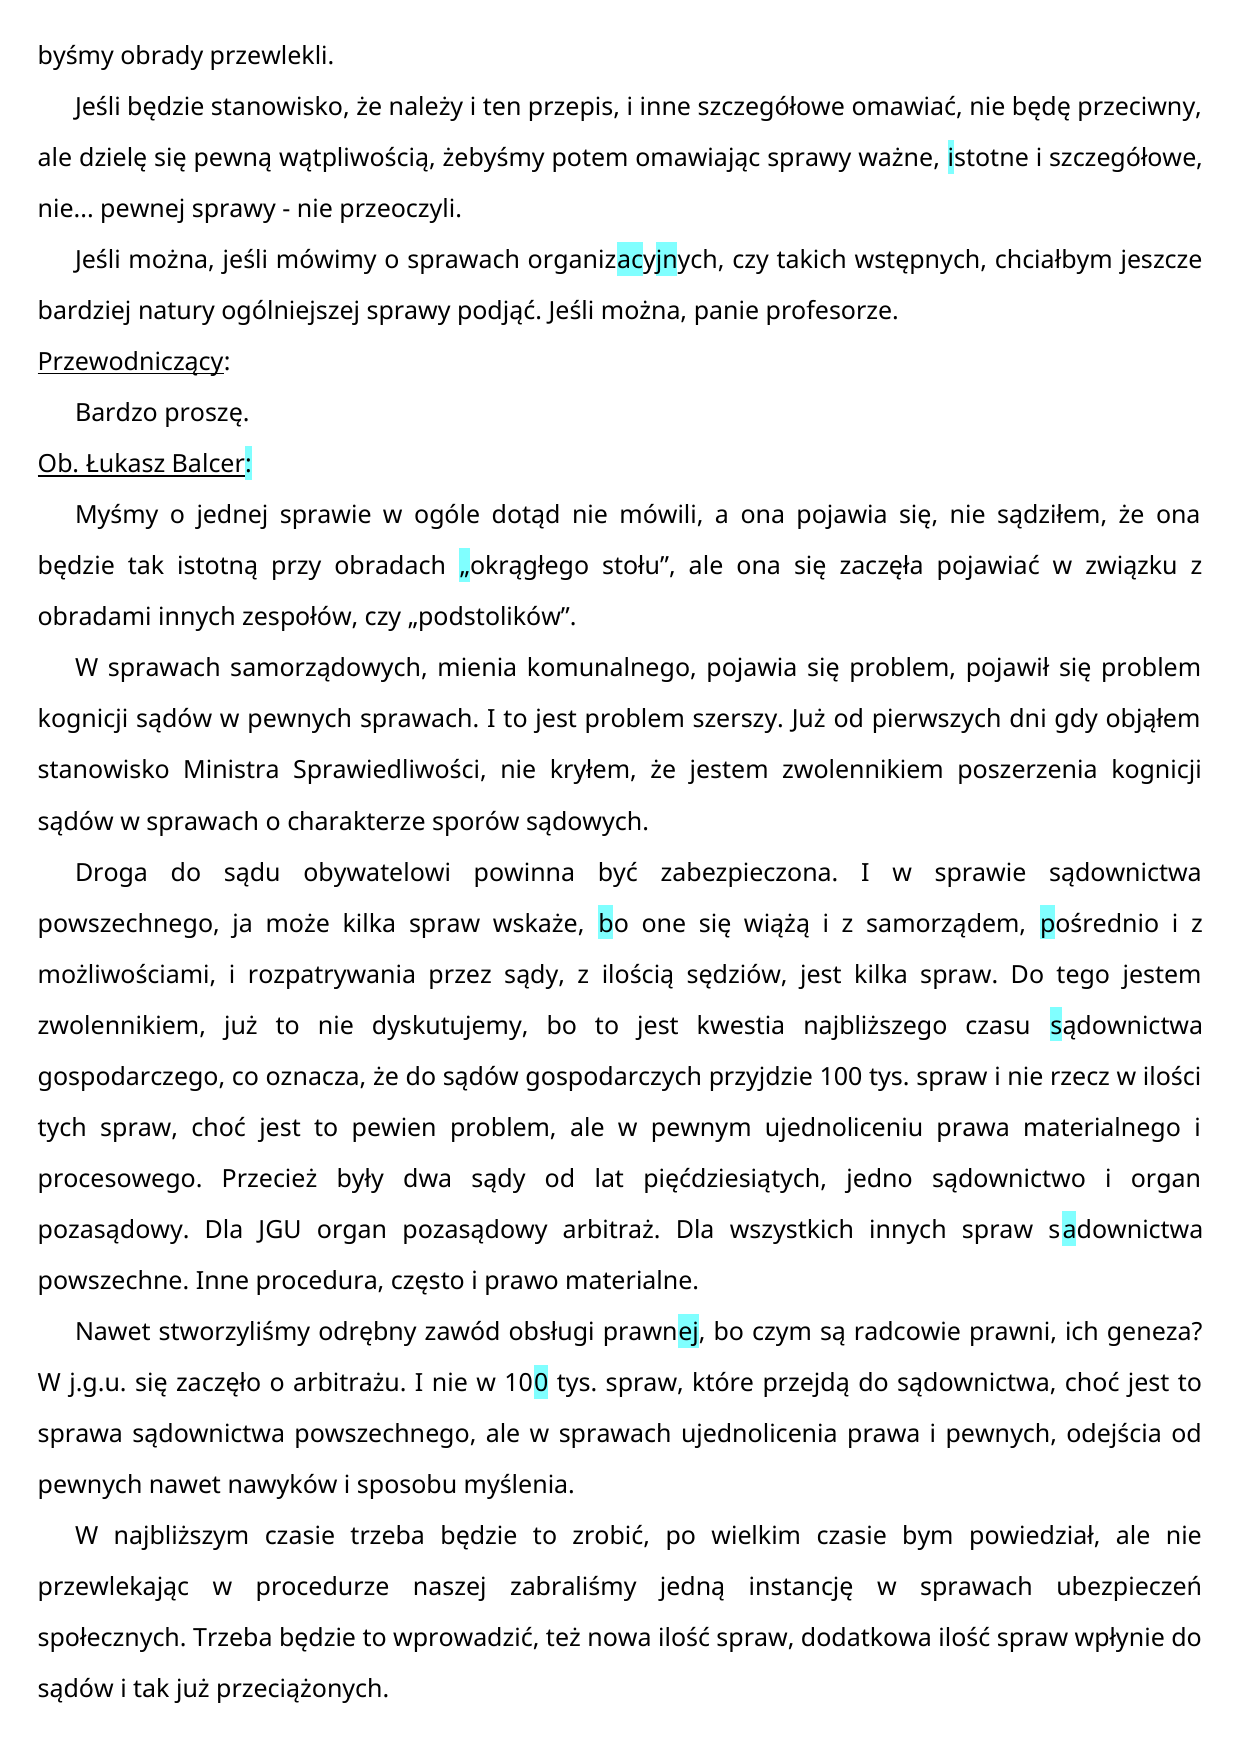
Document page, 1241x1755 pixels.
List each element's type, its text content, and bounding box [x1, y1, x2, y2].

text Bardzo proszę. [37, 395, 1203, 429]
text Przewodniczący: [37, 344, 1203, 378]
text Myśmy o jednej sprawie w ogóle dotąd nie mówili, a ona pojawia się, nie sądziłem, że ona będzie tak istotną przy obradach „okrągłego stołu”, ale ona się zaczęła pojawiać w związku z obradami innych zespołów, czy „podstolików”. [37, 497, 1203, 633]
text Jeśli można, jeśli mówimy o sprawach organizacyjnych, czy takich wstępnych, chciałbym jeszcze bardziej natury ogólniejszej sprawy podjąć. Jeśli można, panie profesorze. [37, 242, 1203, 327]
text byśmy obrady przewlekli. [37, 37, 1203, 72]
text Nawet stworzyliśmy odrębny zawód obsługi prawnej, bo czym są radcowie prawni, ich geneza? W j.g.u. się zaczęło o arbitrażu. I nie w 100 tys. spraw, które przejdą do sądownictwa, choć jest to sprawa sądownictwa powszechnego, ale w sprawach ujednolicenia prawa i pewnych, odejścia od pewnych nawet nawyków i sposobu myślenia. [37, 1313, 1203, 1501]
text Jeśli będzie stanowisko, że należy i ten przepis, i inne szczegółowe omawiać, nie będę przeciwny, ale dzielę się pewną wątpliwością, żebyśmy potem omawiając sprawy ważne, istotne i szczegółowe, nie... pewnej sprawy - nie przeoczyli. [37, 88, 1203, 225]
text W sprawach samorządowych, mienia komunalnego, pojawia się problem, pojawił się problem kognicji sądów w pewnych sprawach. I to jest problem szerszy. Już od pierwszych dni gdy objąłem stanowisko Ministra Sprawiedliwości, nie kryłem, że jestem zwolennikiem poszerzenia kognicji sądów w sprawach o charakterze sporów sądowych. [37, 650, 1203, 837]
text Ob. Łukasz Balcer: [37, 446, 1203, 480]
text Droga do sądu obywatelowi powinna być zabezpieczona. I w sprawie sądownictwa powszechnego, ja może kilka spraw wskaże, bo one się wiążą i z samorządem, pośrednio i z możliwościami, i rozpatrywania przez sądy, z ilością sędziów, jest kilka spraw. Do tego jestem zwolennikiem, już to nie dyskutujemy, bo to jest kwestia najbliższego czasu sądownictwa gospodarczego, co oznacza, że do sądów gospodarczych przyjdzie 100 tys. spraw i nie rzecz w ilości tych spraw, choć jest to pewien problem, ale w pewnym ujednoliceniu prawa materialnego i procesowego. Przecież były dwa sądy od lat pięćdziesiątych, jedno sądownictwo i organ pozasądowy. Dla JGU organ pozasądowy arbitraż. Dla wszystkich innych spraw sadownictwa powszechne. Inne procedura, często i prawo materialne. [37, 854, 1203, 1297]
text W najbliższym czasie trzeba będzie to zrobić, po wielkim czasie bym powiedział, ale nie przewlekając w procedurze naszej zabraliśmy jedną instancję w sprawach ubezpieczeń społecznych. Trzeba będzie to wprowadzić, też nowa ilość spraw, dodatkowa ilość spraw wpłynie do sądów i tak już przeciążonych. [37, 1518, 1203, 1705]
